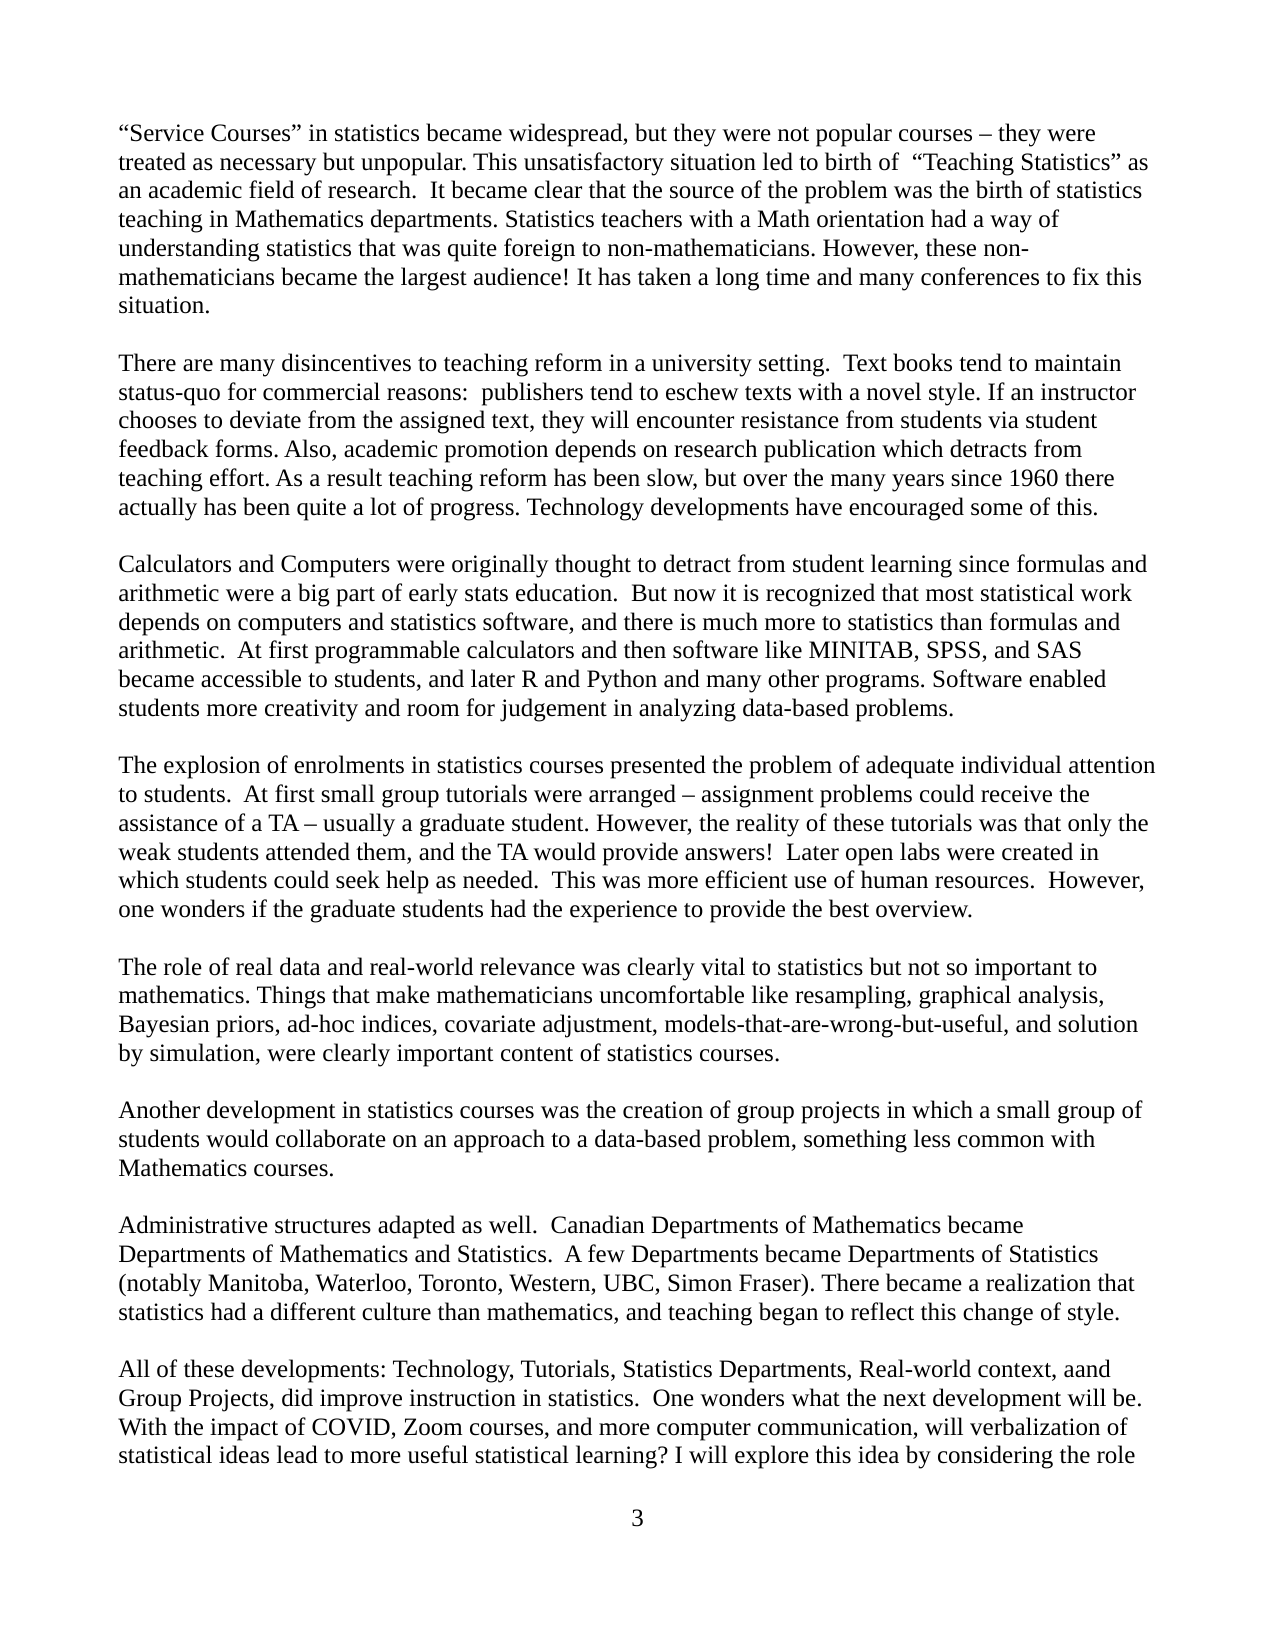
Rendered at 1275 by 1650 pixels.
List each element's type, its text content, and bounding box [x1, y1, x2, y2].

text “Service Courses” in statistics became widespread, but they were not popular courses – they were treated as necessary but unpopular. This unsatisfactory situation led to birth of “Teaching Statistics” as an academic field of research. It became clear that the source of the problem was the birth of statistics teaching in Mathematics departments. Statistics teachers with a Math orientation had a way of understanding statistics that was quite foreign to non-mathematicians. However, these non-mathematicians became the largest audience! It has taken a long time and many conferences to fix this situation. [118, 118, 1157, 319]
text The role of real data and real-world relevance was clearly vital to statistics but not so important to mathematics. Things that make mathematicians uncomfortable like resampling, graphical analysis, Bayesian priors, ad-hoc indices, covariate adjustment, models-that-are-wrong-but-useful, and solution by simulation, were clearly important content of statistics courses. [118, 952, 1157, 1067]
text All of these developments: Technology, Tutorials, Statistics Departments, Real-world context, aand Group Projects, did improve instruction in statistics. One wonders what the next development will be. With the impact of COVID, Zoom courses, and more computer communication, will verbalization of statistical ideas lead to more useful statistical learning? I will explore this idea by considering the role [118, 1354, 1157, 1469]
text Calculators and Computers were originally thought to detract from student learning since formulas and arithmetic were a big part of early stats education. But now it is recognized that most statistical work depends on computers and statistics software, and there is much more to statistics than formulas and arithmetic. At first programmable calculators and then software like MINITAB, SPSS, and SAS became accessible to students, and later R and Python and many other programs. Software enabled students more creativity and room for judgement in analyzing data-based problems. [118, 549, 1157, 722]
text Administrative structures adapted as well. Canadian Departments of Mathematics became Departments of Mathematics and Statistics. A few Departments became Departments of Statistics (notably Manitoba, Waterloo, Toronto, Western, UBC, Simon Fraser). There became a realization that statistics had a different culture than mathematics, and teaching began to reflect this change of style. [118, 1211, 1157, 1326]
text The explosion of enrolments in statistics courses presented the problem of adequate individual attention to students. At first small group tutorials were arranged – assignment problems could receive the assistance of a TA – usually a graduate student. However, the reality of these tutorials was that only the weak students attended them, and the TA would provide answers! Later open labs were created in which students could seek help as needed. This was more efficient use of human resources. However, one wonders if the graduate students had the experience to provide the best overview. [118, 751, 1157, 923]
text There are many disincentives to teaching reform in a university setting. Text books tend to maintain status-quo for commercial reasons: publishers tend to eschew texts with a novel style. If an instructor chooses to deviate from the assigned text, they will encounter resistance from students via student feedback forms. Also, academic promotion depends on research publication which detracts from teaching effort. As a result teaching reform has been slow, but over the many years since 1960 there actually has been quite a lot of progress. Technology developments have encouraged some of this. [118, 348, 1157, 521]
text Another development in statistics courses was the creation of group projects in which a small group of students would collaborate on an approach to a data-based problem, something less common with Mathematics courses. [118, 1096, 1157, 1182]
